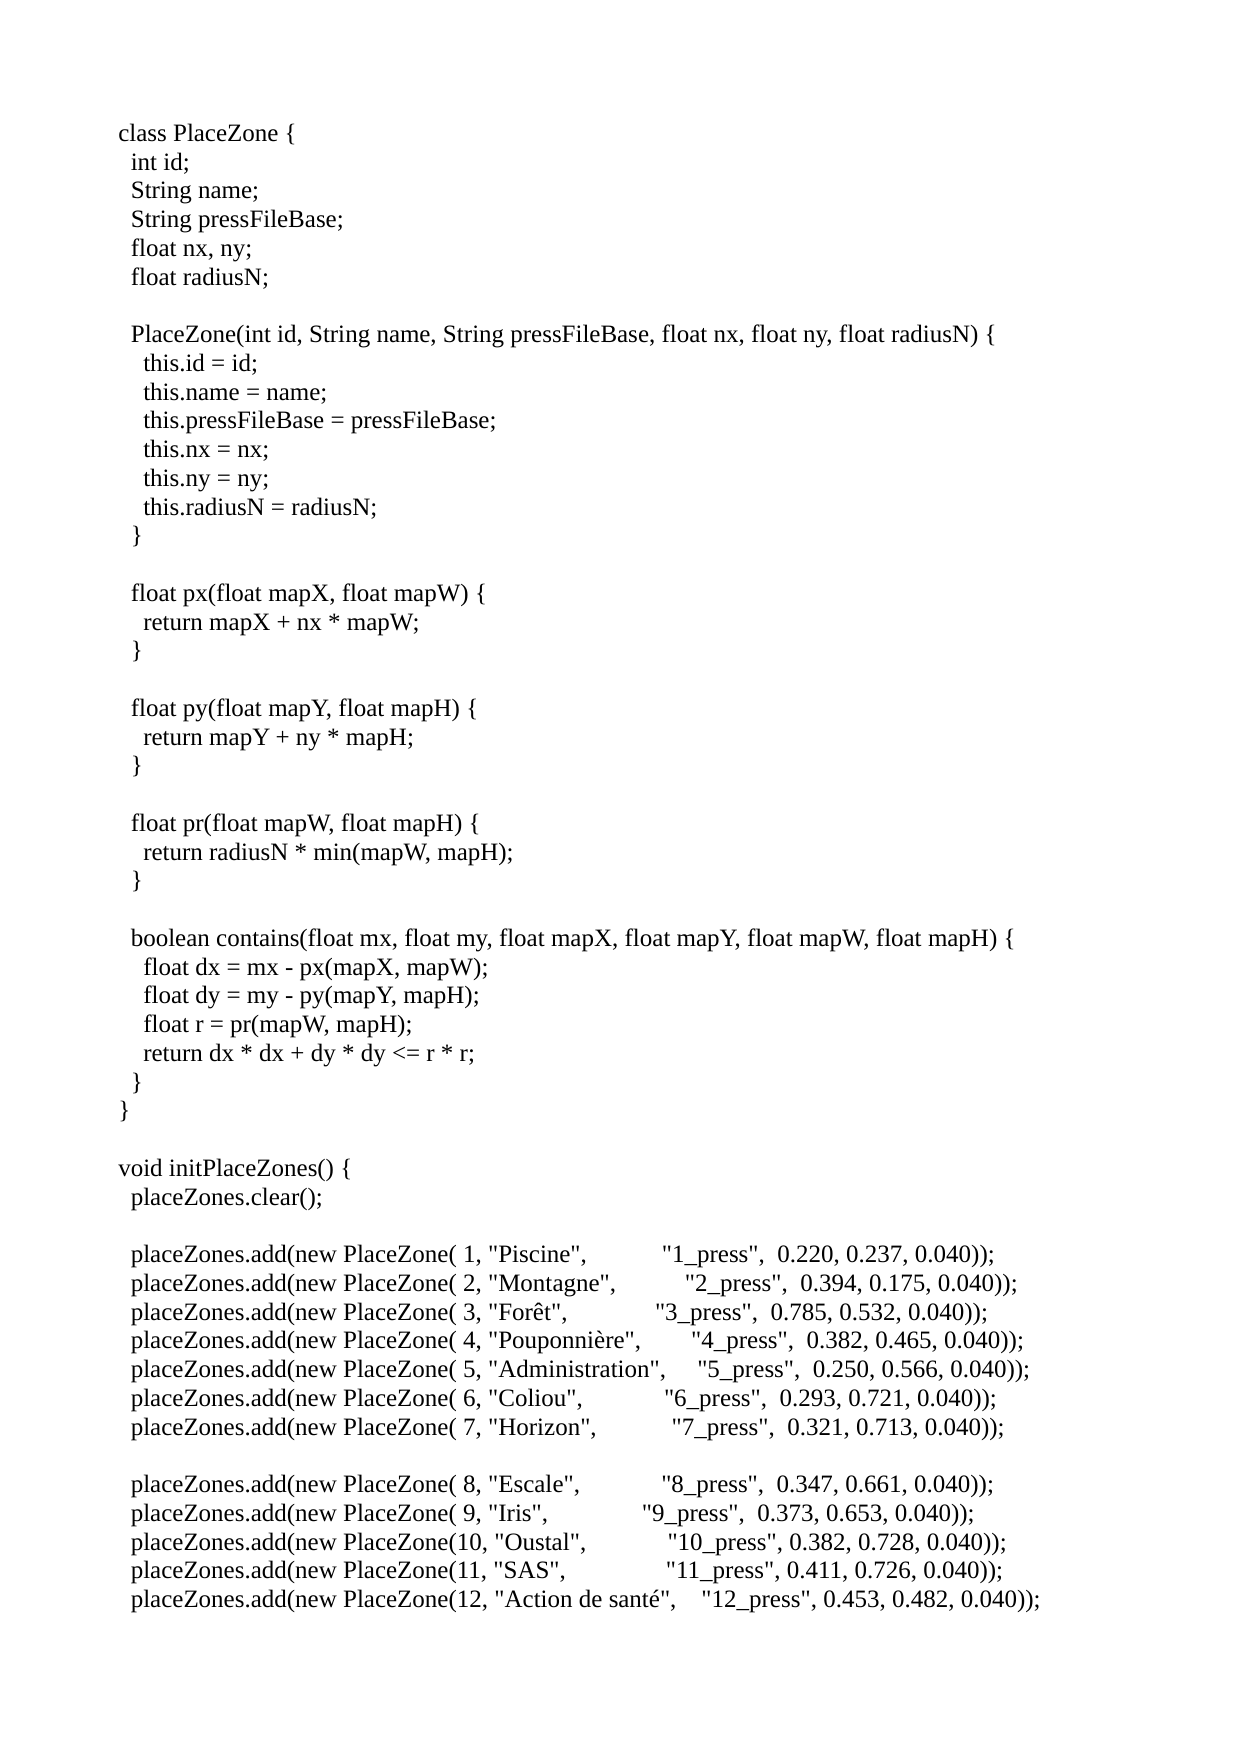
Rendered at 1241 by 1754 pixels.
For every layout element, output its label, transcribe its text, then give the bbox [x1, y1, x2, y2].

text placeZones.add(new PlaceZone( 8, "Escale", "8_press", 0.347, 0.661, 0.040)); [118, 1469, 1122, 1498]
text } [118, 1067, 1122, 1096]
text } [118, 636, 1122, 664]
text this.pressFileBase = pressFileBase; [118, 406, 1122, 434]
text } [118, 521, 1122, 549]
text float nx, ny; [118, 233, 1122, 262]
text placeZones.add(new PlaceZone( 2, "Montagne", "2_press", 0.394, 0.175, 0.040)); [118, 1268, 1122, 1297]
text float py(float mapY, float mapH) { [118, 693, 1122, 722]
text return dx * dx + dy * dy <= r * r; [118, 1038, 1122, 1067]
text placeZones.add(new PlaceZone( 4, "Pouponnière", "4_press", 0.382, 0.465, 0.040)); [118, 1326, 1122, 1354]
text placeZones.add(new PlaceZone(11, "SAS", "11_press", 0.411, 0.726, 0.040)); [118, 1556, 1122, 1584]
text return mapY + ny * mapH; [118, 722, 1122, 751]
text void initPlaceZones() { [118, 1153, 1122, 1182]
text return mapX + nx * mapW; [118, 607, 1122, 636]
text float px(float mapX, float mapW) { [118, 578, 1122, 607]
text placeZones.add(new PlaceZone( 3, "Forêt", "3_press", 0.785, 0.532, 0.040)); [118, 1297, 1122, 1326]
text this.ny = ny; [118, 463, 1122, 492]
text float r = pr(mapW, mapH); [118, 1009, 1122, 1038]
text this.name = name; [118, 377, 1122, 406]
text } [118, 1096, 1122, 1124]
text placeZones.add(new PlaceZone( 9, "Iris", "9_press", 0.373, 0.653, 0.040)); [118, 1498, 1122, 1527]
text placeZones.add(new PlaceZone( 1, "Piscine", "1_press", 0.220, 0.237, 0.040)); [118, 1239, 1122, 1268]
text placeZones.add(new PlaceZone( 5, "Administration", "5_press", 0.250, 0.566, 0.040)); [118, 1354, 1122, 1383]
text float dx = mx - px(mapX, mapW); [118, 952, 1122, 981]
text float radiusN; [118, 262, 1122, 291]
text String name; [118, 176, 1122, 204]
text boolean contains(float mx, float my, float mapX, float mapY, float mapW, float mapH) { [118, 923, 1122, 952]
text float pr(float mapW, float mapH) { [118, 808, 1122, 837]
text float dy = my - py(mapY, mapH); [118, 981, 1122, 1009]
text return radiusN * min(mapW, mapH); [118, 837, 1122, 866]
text placeZones.add(new PlaceZone( 6, "Coliou", "6_press", 0.293, 0.721, 0.040)); [118, 1383, 1122, 1412]
text PlaceZone(int id, String name, String pressFileBase, float nx, float ny, float radiusN) { [118, 319, 1122, 348]
text int id; [118, 147, 1122, 176]
text } [118, 866, 1122, 894]
text placeZones.add(new PlaceZone(10, "Oustal", "10_press", 0.382, 0.728, 0.040)); [118, 1527, 1122, 1556]
text this.nx = nx; [118, 434, 1122, 463]
text placeZones.clear(); [118, 1182, 1122, 1211]
text placeZones.add(new PlaceZone(12, "Action de santé", "12_press", 0.453, 0.482, 0.040)); [118, 1584, 1122, 1613]
text this.radiusN = radiusN; [118, 492, 1122, 521]
text this.id = id; [118, 348, 1122, 377]
text } [118, 751, 1122, 779]
text String pressFileBase; [118, 204, 1122, 233]
text placeZones.add(new PlaceZone( 7, "Horizon", "7_press", 0.321, 0.713, 0.040)); [118, 1412, 1122, 1441]
text class PlaceZone { [118, 118, 1122, 147]
